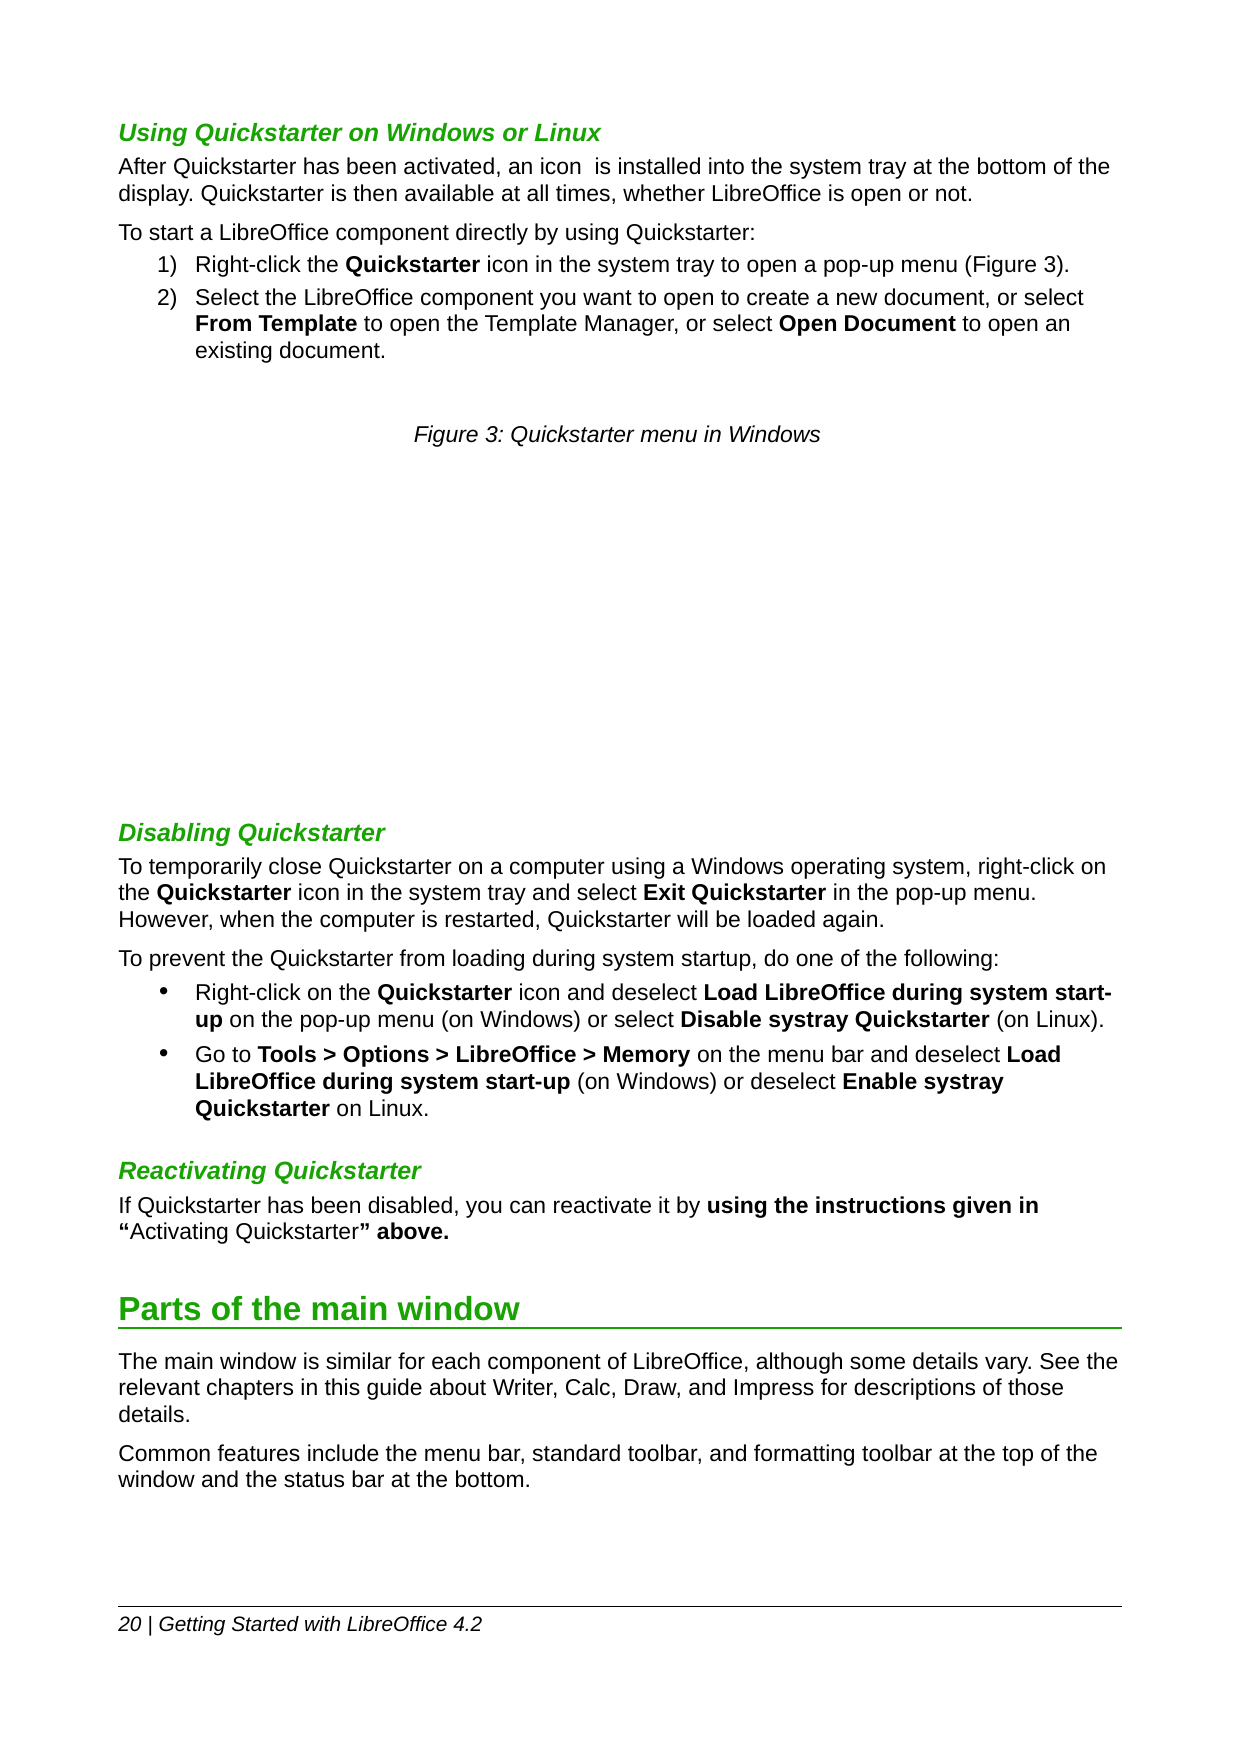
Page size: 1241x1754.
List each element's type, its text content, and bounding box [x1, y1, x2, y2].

list To prevent the Quickstarter from loading during system startup, do one of the following: [118, 944, 1122, 971]
list Select the LibreOffice component you want to open to create a new document, or select From Template to open the Template Manager, or select Open Document to open an existing document. [177, 284, 1122, 363]
subtitle Disabling Quickstarter [118, 818, 1122, 846]
text To temporarily close Quickstarter on a computer using a Windows operating system, right-click on the Quickstarter icon in the system tray and select Exit Quickstarter in the pop-up menu. However, when the computer is restarted, Quickstarter will be loaded again. [118, 853, 1122, 932]
list Go to Tools > Options > LibreOffice > Memory on the menu bar and deselect Load LibreOffice during system start-up (on Windows) or deselect Enable systray Quickstarter on Linux. [156, 1039, 1122, 1121]
subtitle Using Quickstarter on Windows or Linux [118, 118, 1122, 147]
text The main window is similar for each component of LibreOffice, although some details vary. See the relevant chapters in this guide about Writer, Calc, Draw, and Impress for descriptions of those details. [118, 1348, 1122, 1427]
list Right-click on the Quickstarter icon and deselect Load LibreOffice during system start-up on the pop-up menu (on Windows) or select Disable systray Quickstarter (on Linux). [156, 977, 1122, 1033]
subtitle Parts of the main window [118, 1289, 1122, 1327]
list To start a LibreOffice component directly by using Quickstarter: [118, 218, 1122, 245]
text Figure 3: Quickstarter menu in Windows [413, 421, 827, 448]
text If Quickstarter has been disabled, you can reactivate it by using the instructions given in “Activating Quickstarter” above. [118, 1192, 1122, 1244]
list Right-click the Quickstarter icon in the system tray to open a pop-up menu (Figure 3). [177, 251, 1122, 278]
text After Quickstarter has been activated, an icon is installed into the system tray at the bottom of the display. Quickstarter is then available at all times, whether LibreOffice is open or not. [118, 153, 1122, 206]
text Common features include the menu bar, standard toolbar, and formatting toolbar at the top of the window and the status bar at the bottom. [118, 1439, 1122, 1492]
subtitle Reactivating Quickstarter [118, 1156, 1122, 1185]
